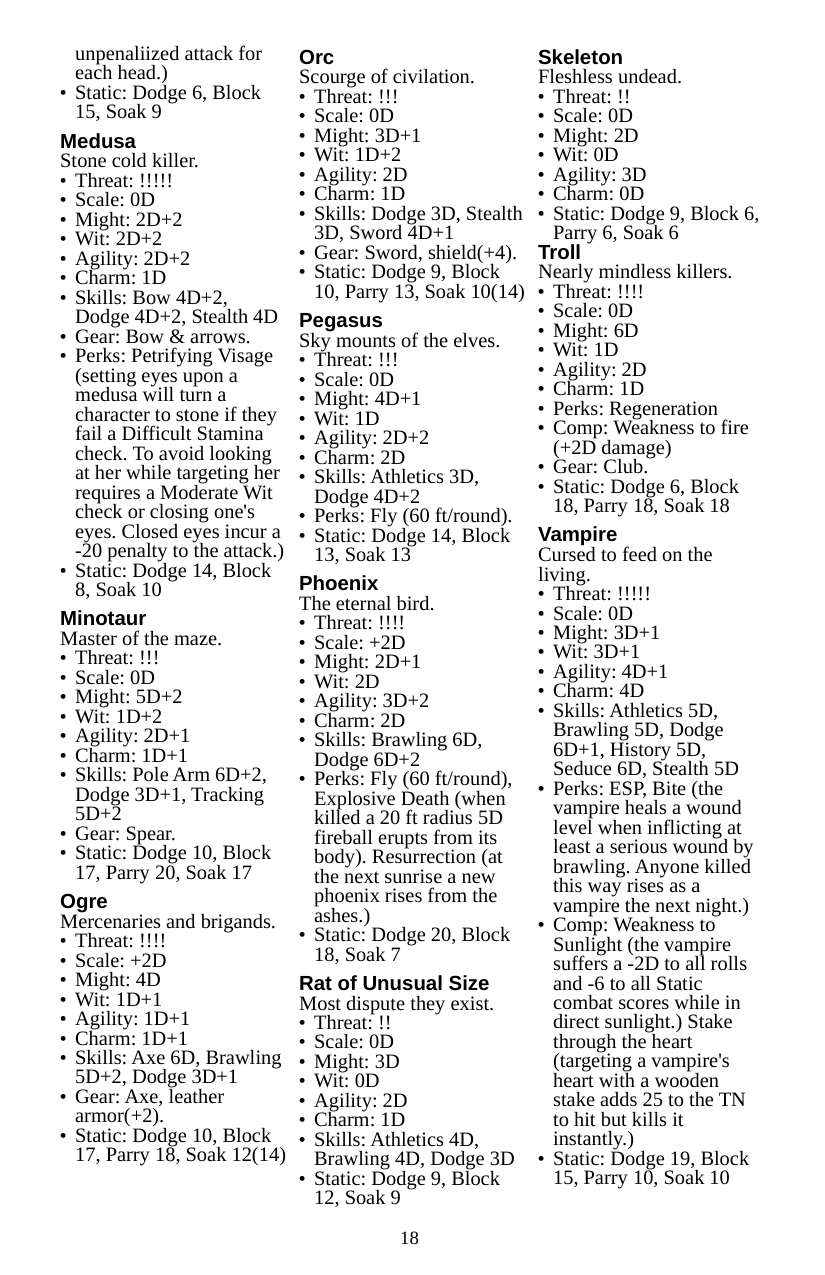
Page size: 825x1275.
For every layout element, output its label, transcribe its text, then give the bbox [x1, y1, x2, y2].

list Skills: Pole Arm 6D+2, Dodge 3D+1, Tracking 5D+2 [60, 766, 287, 825]
list Comp: Weakness to Sunlight (the vampire suffers a -2D to all rolls and -6 to all Static combat scores while in direct sunlight.) Stake through the heart (targeting a vampire's heart with a wooden stake adds 25 to the TN to hit but kills it instantly.) [538, 916, 765, 1150]
list Agility: 3D+2 [299, 692, 526, 712]
list Threat: !!!! [60, 932, 287, 952]
list Perks: Fly (60 ft/round), Explosive Death (when killed a 20 ft radius 5D fireball erupts from its body). Resurrection (at the next sunrise a new phoenix rises from the ashes.) [299, 770, 526, 926]
list Might: 6D [538, 322, 765, 341]
subtitle Vampire [538, 522, 765, 546]
list Threat: !! [538, 88, 765, 107]
text Nearly mindless killers. [538, 263, 765, 283]
list Might: 2D+2 [60, 211, 287, 230]
list Agility: 2D [299, 166, 526, 185]
list Perks: Fly (60 ft/round). [299, 507, 526, 526]
text Scourge of civilation. [299, 68, 526, 88]
list Might: 3D+1 [538, 624, 765, 643]
list Scale: 0D [60, 669, 287, 688]
list Charm: 1D [60, 269, 287, 289]
list Static: Dodge 20, Block 18, Soak 7 [299, 926, 526, 965]
list Gear: Axe, leather armor(+2). [60, 1088, 287, 1127]
list Threat: !!! [299, 88, 526, 107]
list Threat: !! [299, 1014, 526, 1033]
list Gear: Sword, shield(+4). [299, 244, 526, 263]
subtitle Pegasus [299, 308, 526, 332]
text Fleshless undead. [538, 68, 765, 88]
list Skills: Athletics 5D, Brawling 5D, Dodge 6D+1, History 5D, Seduce 6D, Stealth 5D [538, 702, 765, 780]
list Perks: ESP, Bite (the vampire heals a wound level when inflicting at least a serious wound by brawling. Anyone killed this way rises as a vampire the next night.) [538, 780, 765, 916]
list Static: Dodge 6, Block 18, Parry 18, Soak 18 [538, 477, 765, 516]
list Scale: 0D [299, 107, 526, 127]
text Cursed to feed on the living. [538, 546, 765, 585]
list Charm: 2D [299, 712, 526, 731]
list Threat: !!!! [538, 283, 765, 302]
list Agility: 2D [299, 1092, 526, 1111]
list Scale: 0D [538, 107, 765, 127]
list Charm: 1D [299, 185, 526, 205]
list Wit: 0D [538, 146, 765, 166]
list Threat: !!! [299, 351, 526, 371]
subtitle Orc [299, 45, 526, 68]
list Skills: Axe 6D, Brawling 5D+2, Dodge 3D+1 [60, 1049, 287, 1088]
list Threat: !!!!! [538, 585, 765, 604]
list Charm: 1D+1 [60, 747, 287, 766]
list Might: 2D+1 [299, 653, 526, 673]
list Agility: 4D+1 [538, 663, 765, 682]
list Agility: 2D+1 [60, 727, 287, 747]
list Comp: Weakness to fire (+2D damage) [538, 419, 765, 458]
list Skills: Bow 4D+2, Dodge 4D+2, Stealth 4D [60, 289, 287, 328]
list Wit: 1D+1 [60, 991, 287, 1010]
text Sky mounts of the elves. [299, 332, 526, 351]
list Skills: Brawling 6D, Dodge 6D+2 [299, 731, 526, 770]
list Scale: +2D [60, 952, 287, 971]
list unpenaliized attack for each head.) [60, 45, 287, 84]
subtitle Medusa [60, 129, 287, 152]
list Static: Dodge 14, Block 8, Soak 10 [60, 561, 287, 600]
list Wit: 3D+1 [538, 643, 765, 663]
list Might: 3D [299, 1053, 526, 1072]
list Static: Dodge 9, Block 10, Parry 13, Soak 10(14) [299, 263, 526, 302]
list Agility: 1D+1 [60, 1010, 287, 1029]
list Threat: !!! [60, 649, 287, 669]
list Might: 4D [60, 971, 287, 991]
subtitle Phoenix [299, 571, 526, 595]
list Gear: Spear. [60, 825, 287, 844]
list Perks: Regeneration [538, 399, 765, 419]
text Mercenaries and brigands. [60, 913, 287, 932]
list Scale: 0D [538, 302, 765, 322]
text The eternal bird. [299, 595, 526, 614]
list Scale: 0D [299, 371, 526, 390]
list Agility: 2D+2 [299, 429, 526, 448]
list Static: Dodge 19, Block 15, Parry 10, Soak 10 [538, 1150, 765, 1189]
list Charm: 0D [538, 185, 765, 205]
text Master of the maze. [60, 630, 287, 649]
list Might: 3D+1 [299, 127, 526, 146]
list Charm: 1D [299, 1111, 526, 1131]
list Static: Dodge 6, Block 15, Soak 9 [60, 84, 287, 123]
list Agility: 3D [538, 166, 765, 185]
list Wit: 1D+2 [60, 708, 287, 727]
list Threat: !!!!! [60, 172, 287, 191]
list Gear: Bow & arrows. [60, 328, 287, 347]
text Stone cold killer. [60, 152, 287, 172]
list Charm: 2D [299, 448, 526, 468]
subtitle Troll [538, 244, 765, 263]
list Wit: 1D [538, 341, 765, 361]
list Static: Dodge 9, Block 6, Parry 6, Soak 6 [538, 205, 765, 244]
list Skills: Athletics 3D, Dodge 4D+2 [299, 468, 526, 507]
list Might: 4D+1 [299, 390, 526, 409]
list Charm: 4D [538, 682, 765, 702]
list Threat: !!!! [299, 614, 526, 634]
list Gear: Club. [538, 458, 765, 477]
list Might: 2D [538, 127, 765, 146]
list Static: Dodge 10, Block 17, Parry 18, Soak 12(14) [60, 1127, 287, 1166]
list Agility: 2D [538, 361, 765, 380]
list Scale: 0D [60, 191, 287, 211]
subtitle Ogre [60, 889, 287, 913]
list Wit: 2D+2 [60, 230, 287, 250]
subtitle Rat of Unusual Size [299, 971, 526, 994]
list Skills: Athletics 4D, Brawling 4D, Dodge 3D [299, 1131, 526, 1170]
list Static: Dodge 10, Block 17, Parry 20, Soak 17 [60, 844, 287, 883]
list Agility: 2D+2 [60, 250, 287, 269]
text Most dispute they exist. [299, 994, 526, 1014]
list Wit: 0D [299, 1072, 526, 1092]
list Wit: 1D [299, 409, 526, 429]
list Static: Dodge 14, Block 13, Soak 13 [299, 526, 526, 565]
list Skills: Dodge 3D, Stealth 3D, Sword 4D+1 [299, 205, 526, 244]
list Scale: 0D [538, 604, 765, 624]
list Wit: 1D+2 [299, 146, 526, 166]
subtitle Minotaur [60, 606, 287, 630]
list Might: 5D+2 [60, 688, 287, 708]
list Wit: 2D [299, 673, 526, 692]
list Charm: 1D [538, 380, 765, 399]
list Charm: 1D+1 [60, 1029, 287, 1049]
list Scale: 0D [299, 1033, 526, 1053]
list Scale: +2D [299, 634, 526, 653]
list Perks: Petrifying Visage (setting eyes upon a medusa will turn a character to stone if they fail a Difficult Stamina check. To avoid looking at her while targeting her requires a Moderate Wit check or closing one's eyes. Closed eyes incur a -20 penalty to the attack.) [60, 347, 287, 561]
subtitle Skeleton [538, 45, 765, 68]
list Static: Dodge 9, Block 12, Soak 9 [299, 1170, 526, 1209]
